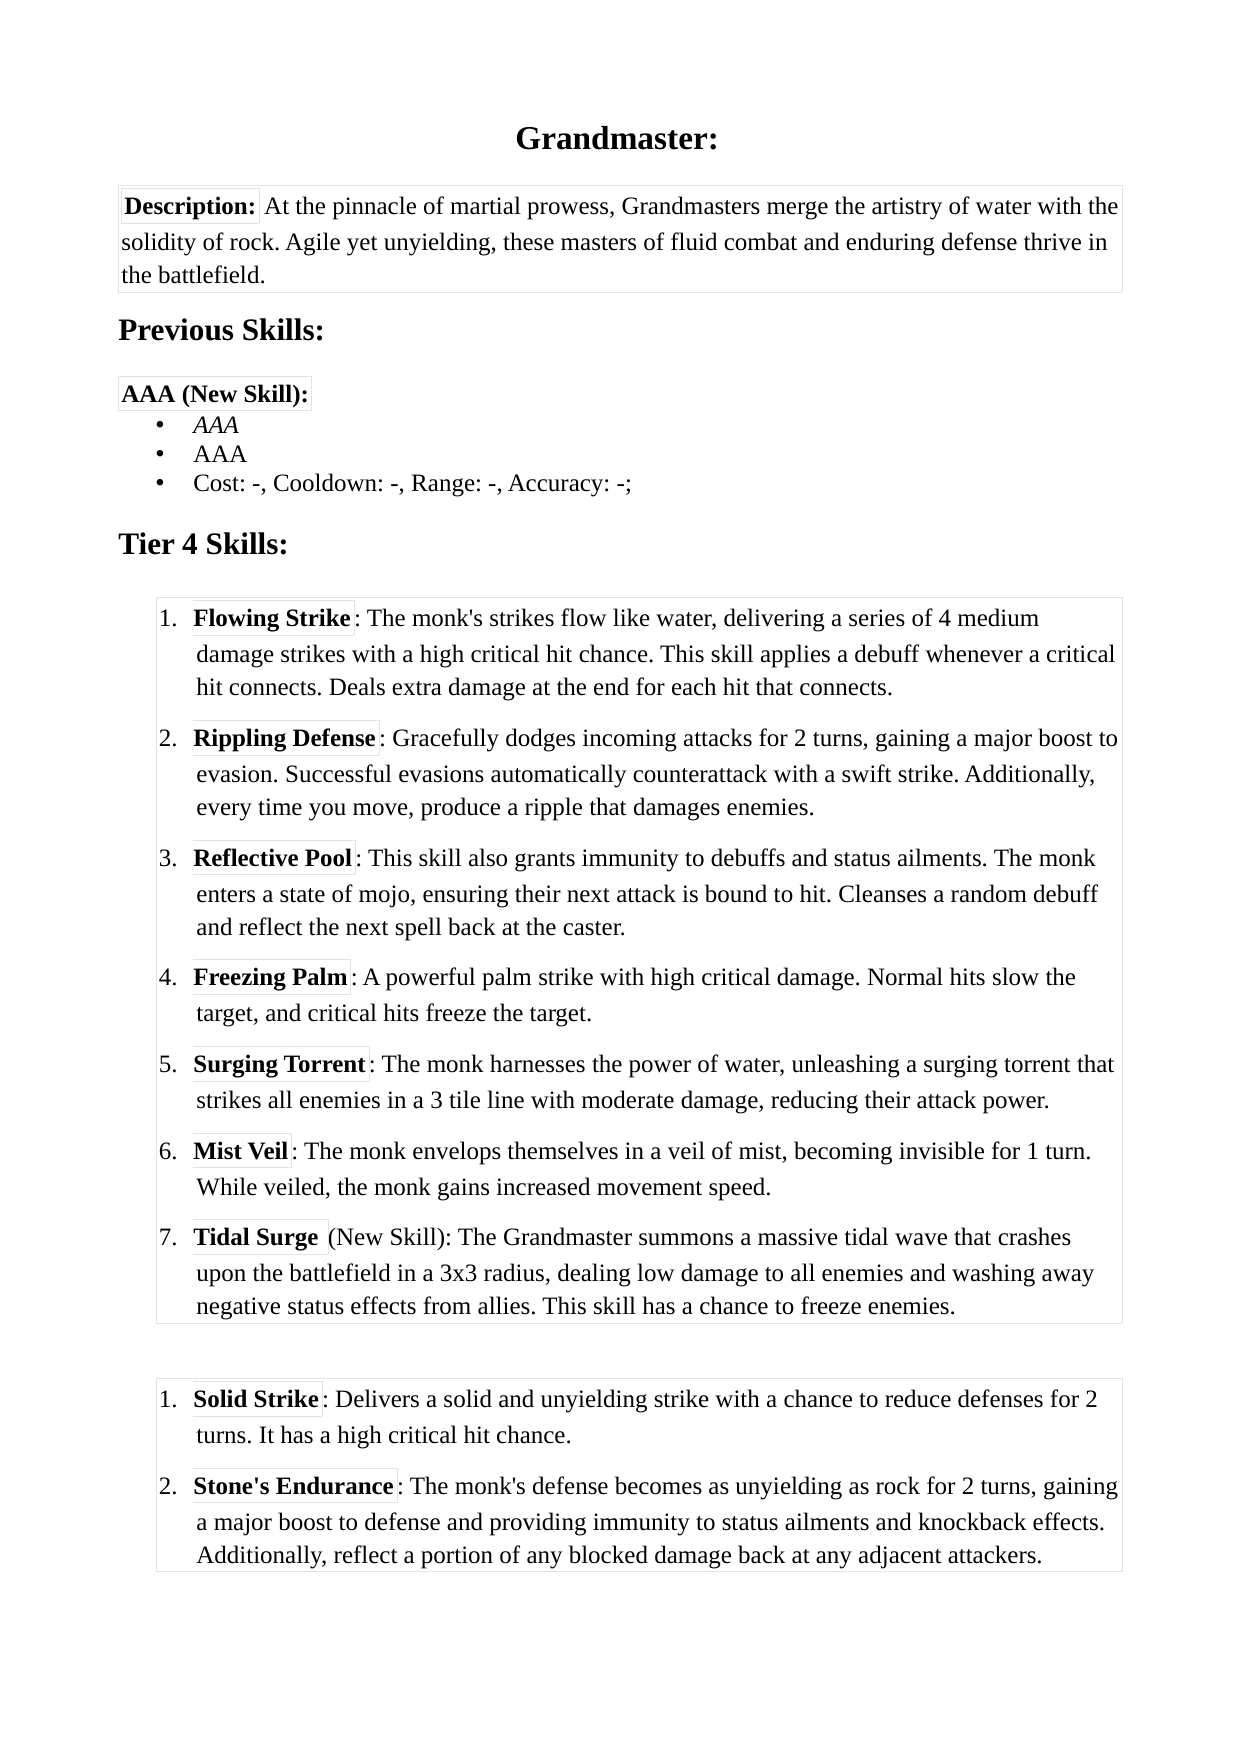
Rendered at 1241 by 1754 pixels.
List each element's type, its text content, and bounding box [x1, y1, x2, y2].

list Surging Torrent: The monk harnesses the power of water, unleashing a surging torrent that strikes all enemies in a 3 tile line with moderate damage, reducing their attack power. [157, 1043, 1122, 1114]
list Solid Strike: Delivers a solid and unyielding strike with a chance to reduce defenses for 2 turns. It has a high critical hit chance. [157, 1379, 1122, 1449]
list Rippling Defense: Gracefully dodges incoming attacks for 2 turns, gaining a major boost to evasion. Successful evasions automatically counterattack with a swift strike. Additionally, every time you move, produce a ripple that damages enemies. [157, 717, 1122, 821]
list Stone's Endurance: The monk's defense becomes as unyielding as rock for 2 turns, gaining a major boost to defense and providing immunity to status ailments and knockback effects. Additionally, reflect a portion of any blocked damage back at any adjacent attackers. [157, 1465, 1122, 1571]
text [312, 376, 1122, 410]
list Flowing Strike: The monk's strikes flow like water, delivering a series of 4 medium damage strikes with a high critical hit chance. This skill applies a debuff whenever a critical hit connects. Deals extra damage at the end for each hit that connects. [157, 598, 1122, 701]
list Tidal Surge (New Skill): The Grandmaster summons a massive tidal wave that crashes upon the battlefield in a 3x3 radius, dealing low damage to all enemies and washing away negative status effects from allies. This skill has a chance to freeze enemies. [157, 1216, 1122, 1323]
text Grandmaster: [118, 118, 1122, 156]
list AAA [156, 439, 1122, 468]
text Previous Skills: [118, 311, 1122, 347]
list Freezing Palm: A powerful palm strike with high critical damage. Normal hits slow the target, and critical hits freeze the target. [157, 956, 1122, 1027]
list Mist Veil: The monk envelops themselves in a veil of mist, becoming invisible for 1 turn. While veiled, the monk gains increased movement speed. [157, 1130, 1122, 1201]
list Cost: -, Cooldown: -, Range: -, Accuracy: -; [156, 468, 1122, 497]
text AAA (New Skill): [119, 377, 311, 410]
list AAA [156, 410, 1122, 439]
list Reflective Pool: This skill also grants immunity to debuffs and status ailments. The monk enters a state of mojo, ensuring their next attack is bound to hit. Cleanses a random debuff and reflect the next spell back at the caster. [157, 837, 1122, 941]
text Description: At the pinnacle of martial prowess, Grandmasters merge the artistry of water with the solidity of rock. Agile yet unyielding, these masters of fluid combat and enduring defense thrive in the battlefield. [119, 186, 1122, 292]
text Tier 4 Skills: [118, 525, 1122, 561]
